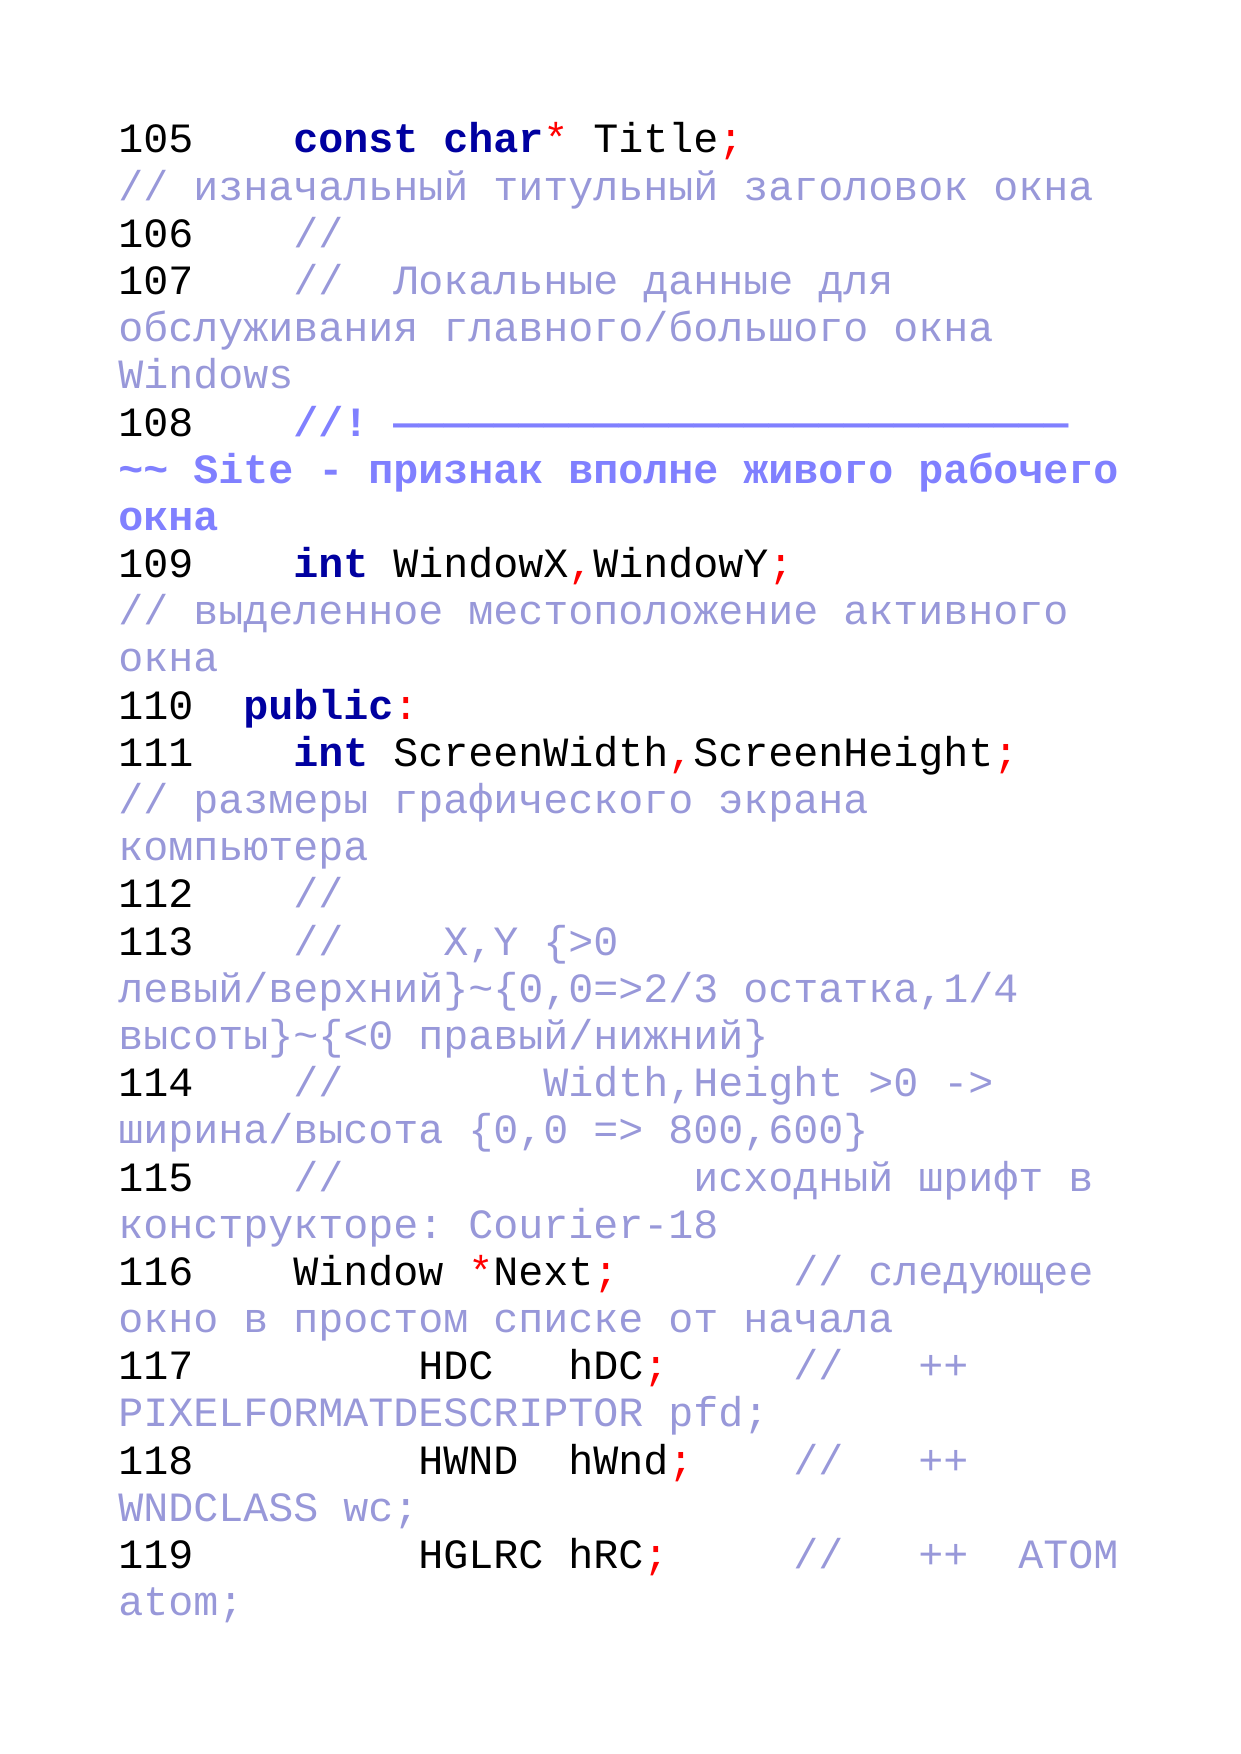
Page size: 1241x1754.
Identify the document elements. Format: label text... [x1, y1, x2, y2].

subtitle 108 //! ——————————————————————————— ~~ Site - признак вполне живого рабочего окна [118, 401, 1122, 543]
subtitle 119 HGLRC hRC; // ++ ATOM atom; [118, 1534, 1122, 1628]
subtitle 109 int WindowX,WindowY; // выделенное местоположение активного окна [118, 543, 1122, 684]
subtitle 116 Window *Next; // следующее окно в простом списке от начала [118, 1251, 1122, 1345]
subtitle 106 // [118, 212, 1122, 260]
subtitle 112 // [118, 873, 1122, 920]
subtitle 107 // Локальные данные для обслуживания главного/большого окна Windows [118, 260, 1122, 401]
subtitle 111 int ScreenWidth,ScreenHeight; // размеры графического экрана компьютера [118, 732, 1122, 873]
subtitle 117 HDC hDC; // ++ PIXELFORMATDESCRIPTOR pfd; [118, 1345, 1122, 1439]
subtitle 105 const char* Title; // изначальный титульный заголовок окна [118, 118, 1122, 212]
subtitle 113 // X,Y {>0 левый/верхний}~{0,0=>2/3 остатка,1/4 высоты}~{<0 правый/нижний} [118, 920, 1122, 1062]
subtitle 110 public: [118, 684, 1122, 732]
subtitle 118 HWND hWnd; // ++ WNDCLASS wc; [118, 1439, 1122, 1534]
subtitle 114 // Width,Height >0 -> ширина/высота {0,0 => 800,600} [118, 1062, 1122, 1156]
subtitle 115 // исходный шрифт в конструкторе: Courier-18 [118, 1156, 1122, 1251]
